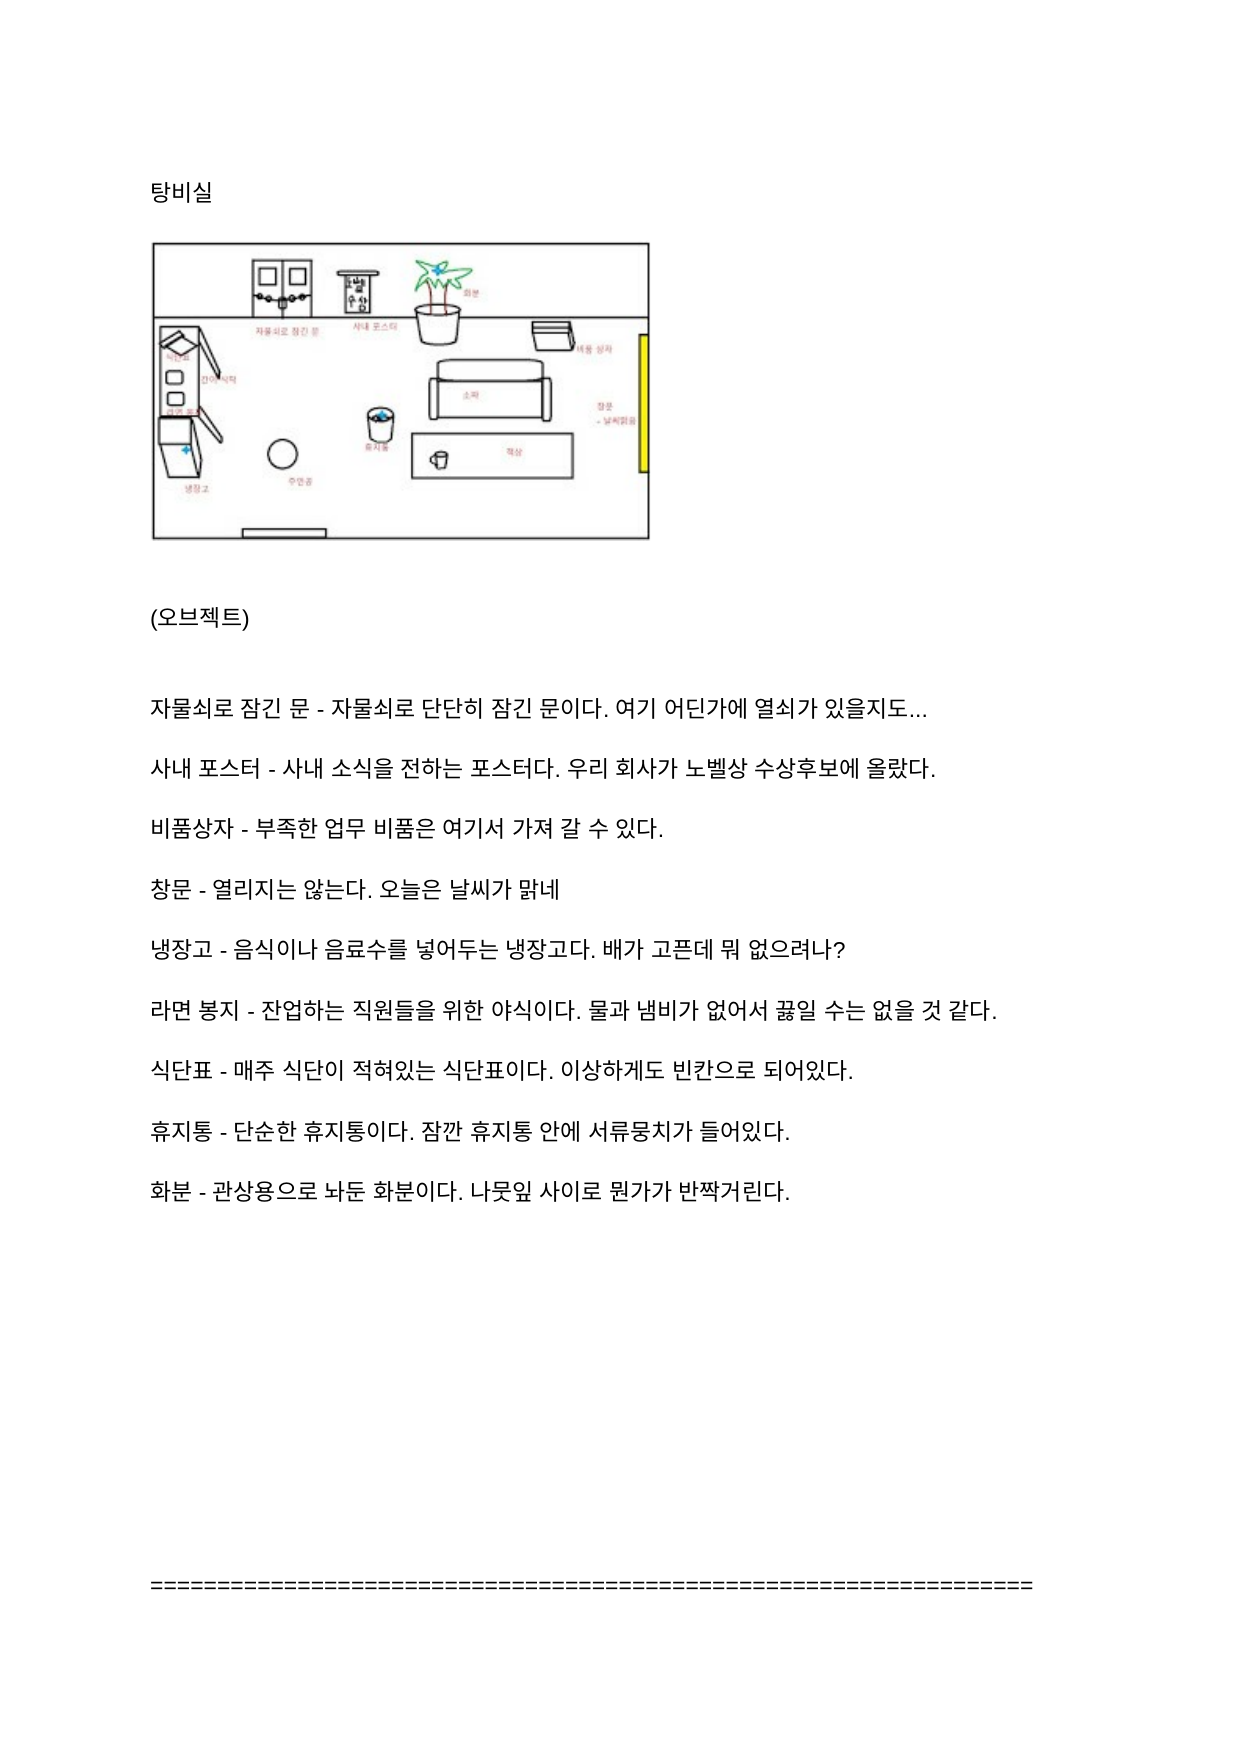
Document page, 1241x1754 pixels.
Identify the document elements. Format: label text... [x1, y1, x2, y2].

text 자물쇠로 잠긴 문 - 자물쇠로 단단히 잠긴 문이다. 여기 어딘가에 열쇠가 있을지도... [150, 696, 1090, 722]
text 라면 봉지 - 잔업하는 직원들을 위한 야식이다. 물과 냄비가 없어서 끓일 수는 없을 것 같다. [150, 998, 1090, 1024]
text 화분 - 관상용으로 놔둔 화분이다. 나뭇잎 사이로 뭔가가 반짝거린다. [150, 1179, 1090, 1205]
text 휴지통 - 단순한 휴지통이다. 잠깐 휴지통 안에 서류뭉치가 들어있다. [150, 1118, 1090, 1145]
text 식단표 - 매주 식단이 적혀있는 식단표이다. 이상하게도 빈칸으로 되어있다. [150, 1058, 1090, 1084]
text (오브젝트) [150, 605, 1090, 631]
text ================================================================== [150, 1572, 1090, 1598]
picture [150, 240, 650, 541]
text 냉장고 - 음식이나 음료수를 넣어두는 냉장고다. 배가 고픈데 뭐 없으려나? [150, 937, 1090, 963]
text 사내 포스터 - 사내 소식을 전하는 포스터다. 우리 회사가 노벨상 수상후보에 올랐다. [150, 756, 1090, 782]
text 비품상자 - 부족한 업무 비품은 여기서 가져 갈 수 있다. [150, 816, 1090, 843]
text 창문 - 열리지는 않는다. 오늘은 날씨가 맑네 [150, 877, 1090, 903]
text 탕비실 [150, 180, 1090, 207]
